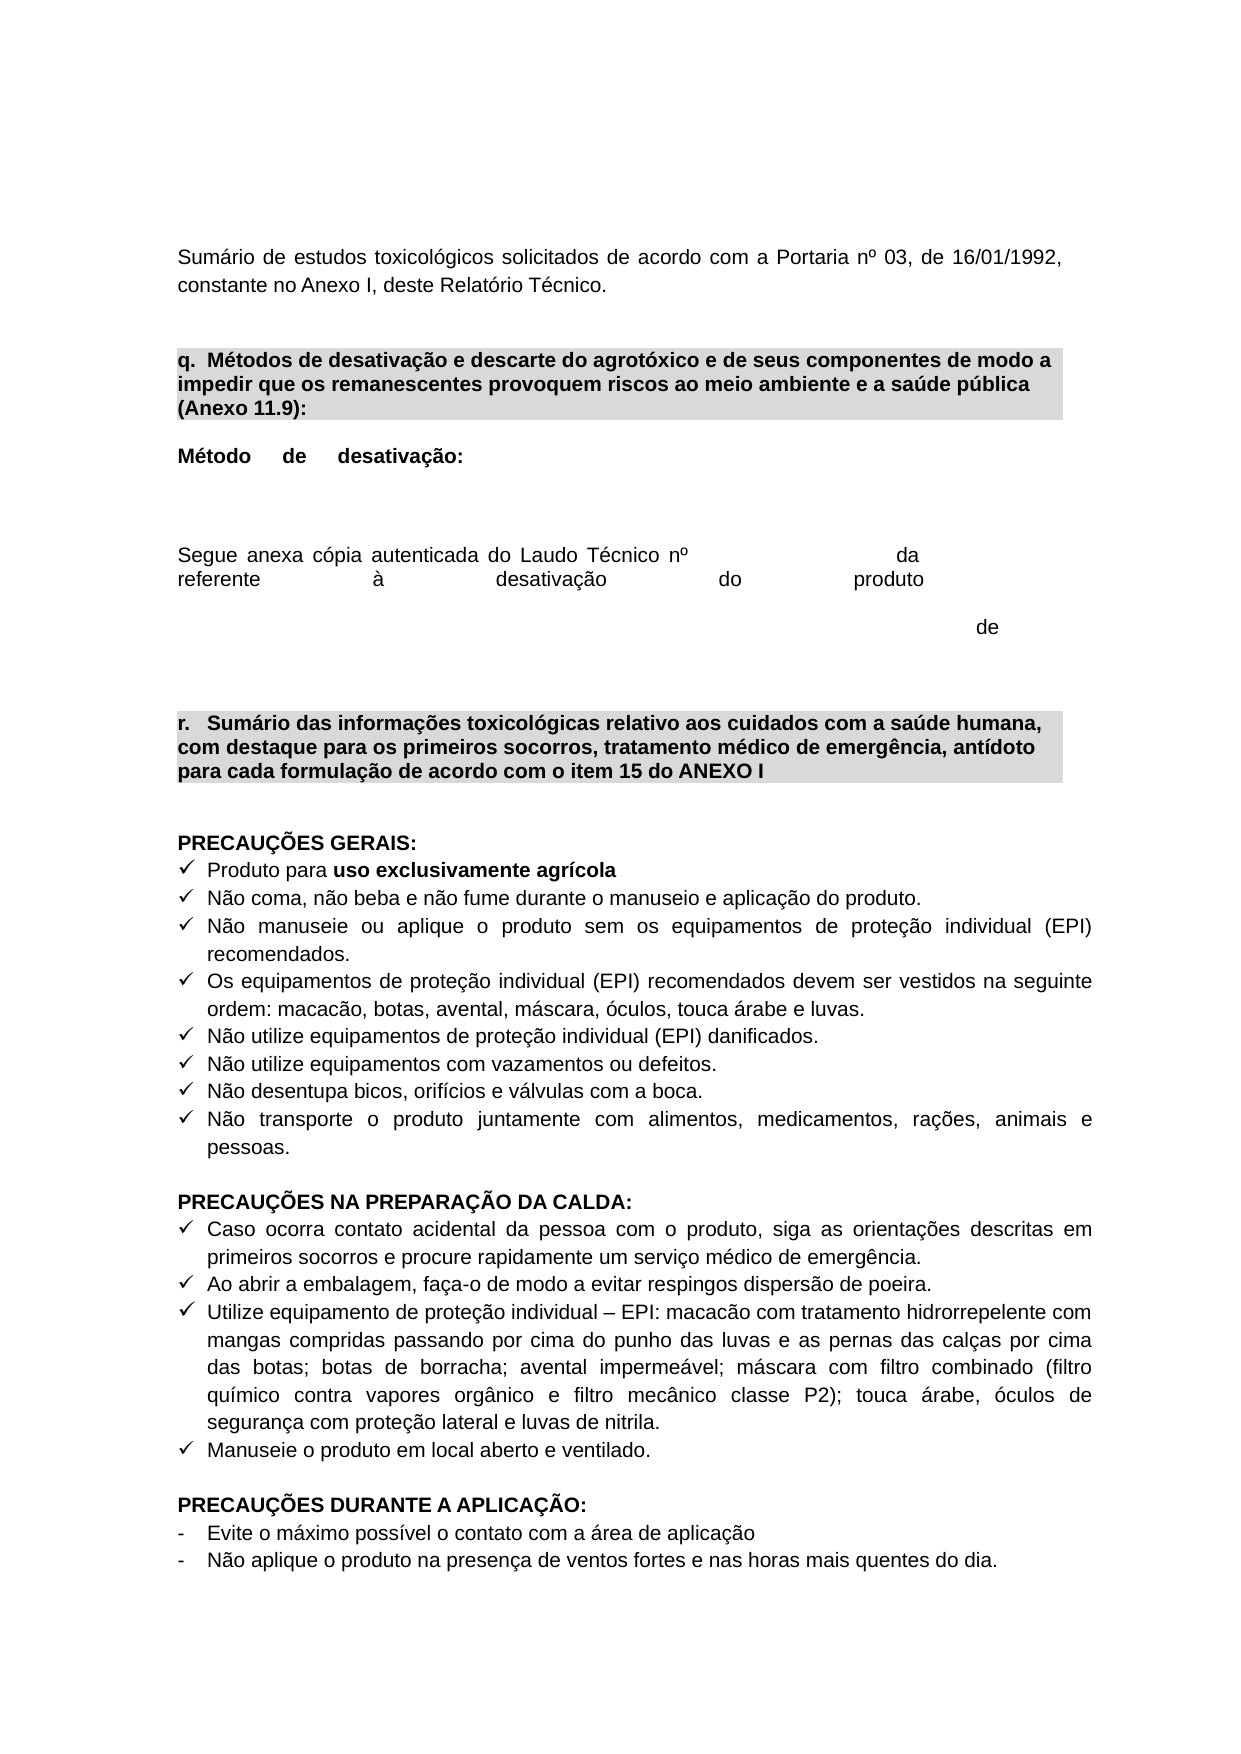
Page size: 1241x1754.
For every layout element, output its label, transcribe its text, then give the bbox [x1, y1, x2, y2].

list Ao abrir a embalagem, faça-o de modo a evitar respingos dispersão de poeira. [177, 1272, 1093, 1296]
text Sumário de estudos toxicológicos solicitados de acordo com a Portaria nº 03, de 16/01/1992, constante no Anexo I, deste Relatório Técnico. [177, 245, 1063, 296]
list Sumário das informações toxicológicas relativo aos cuidados com a saúde humana, com destaque para os primeiros socorros, tratamento médico de emergência, antídoto para cada formulação de acordo com o item 15 do ANEXO I [177, 711, 1063, 783]
text PRECAUÇÕES GERAIS: [177, 831, 1093, 854]
list Método de desativação: <for each="inf in informations(o, 'Método de desativação','approved')"><insert_html(inf)></for> [177, 444, 1063, 492]
text <for each="study in studies(o, 'Laudo de Desativação','approved')"> [177, 516, 1063, 539]
list Não desentupa bicos, orifícios e válvulas com a boca. [177, 1079, 1093, 1103]
text <if test="o.type=='formulated_product'"> [177, 807, 1063, 831]
list Manuseie o produto em local aberto e ventilado. [177, 1438, 1063, 1462]
list Evite o máximo possível o contato com a área de aplicação [177, 1520, 1063, 1544]
list Não manuseie ou aplique o produto sem os equipamentos de proteção individual (EPI) recomendados. [177, 914, 1093, 965]
text Segue anexa cópia autenticada do Laudo Técnico nº <study.reference> da <study.name> referente à desativação do produto <if test="o.type=='technical_product'"><o.technical_product_id.name></if><if test="o.type=='formulated_product'"><o.formulated_product_id.name></if> de <if test="study.end_date")><formatLang(study.end_date, date=True)></if> [177, 543, 1063, 663]
list Não aplique o produto na presença de ventos fortes e nas horas mais quentes do dia. [177, 1548, 1063, 1572]
text </for> [177, 663, 1063, 687]
text </if> [177, 300, 1063, 324]
list Não coma, não beba e não fume durante o manuseio e aplicação do produto. [177, 886, 1093, 910]
list Não transporte o produto juntamente com alimentos, medicamentos, rações, animais e pessoas. [177, 1107, 1093, 1158]
list Caso ocorra contato acidental da pessoa com o produto, siga as orientações descritas em primeiros socorros e procure rapidamente um serviço médico de emergência. [177, 1217, 1093, 1268]
list Não utilize equipamentos com vazamentos ou defeitos. [177, 1052, 1093, 1076]
text PRECAUÇÕES NA PREPARAÇÃO DA CALDA: [177, 1189, 1093, 1213]
text PRECAUÇÕES DURANTE A APLICAÇÃO: [177, 1493, 1063, 1517]
list Os equipamentos de proteção individual (EPI) recomendados devem ser vestidos na seguinte ordem: macacão, botas, avental, máscara, óculos, touca árabe e luvas. [177, 969, 1093, 1021]
list Produto para uso exclusivamente agrícola [177, 858, 1093, 883]
list Utilize equipamento de proteção individual – EPI: macacão com tratamento hidrorrepelente com mangas compridas passando por cima do punho das luvas e as pernas das calças por cima das botas; botas de borracha; avental impermeável; máscara com filtro combinado (filtro químico contra vapores orgânico e filtro mecânico classe P2); touca árabe, óculos de segurança com proteção lateral e luvas de nitrila. [177, 1300, 1093, 1434]
list Não utilize equipamentos de proteção individual (EPI) danificados. [177, 1024, 1093, 1048]
list Métodos de desativação e descarte do agrotóxico e de seus componentes de modo a impedir que os remanescentes provoquem riscos ao meio ambiente e a saúde pública (Anexo 11.9): [177, 348, 1063, 420]
